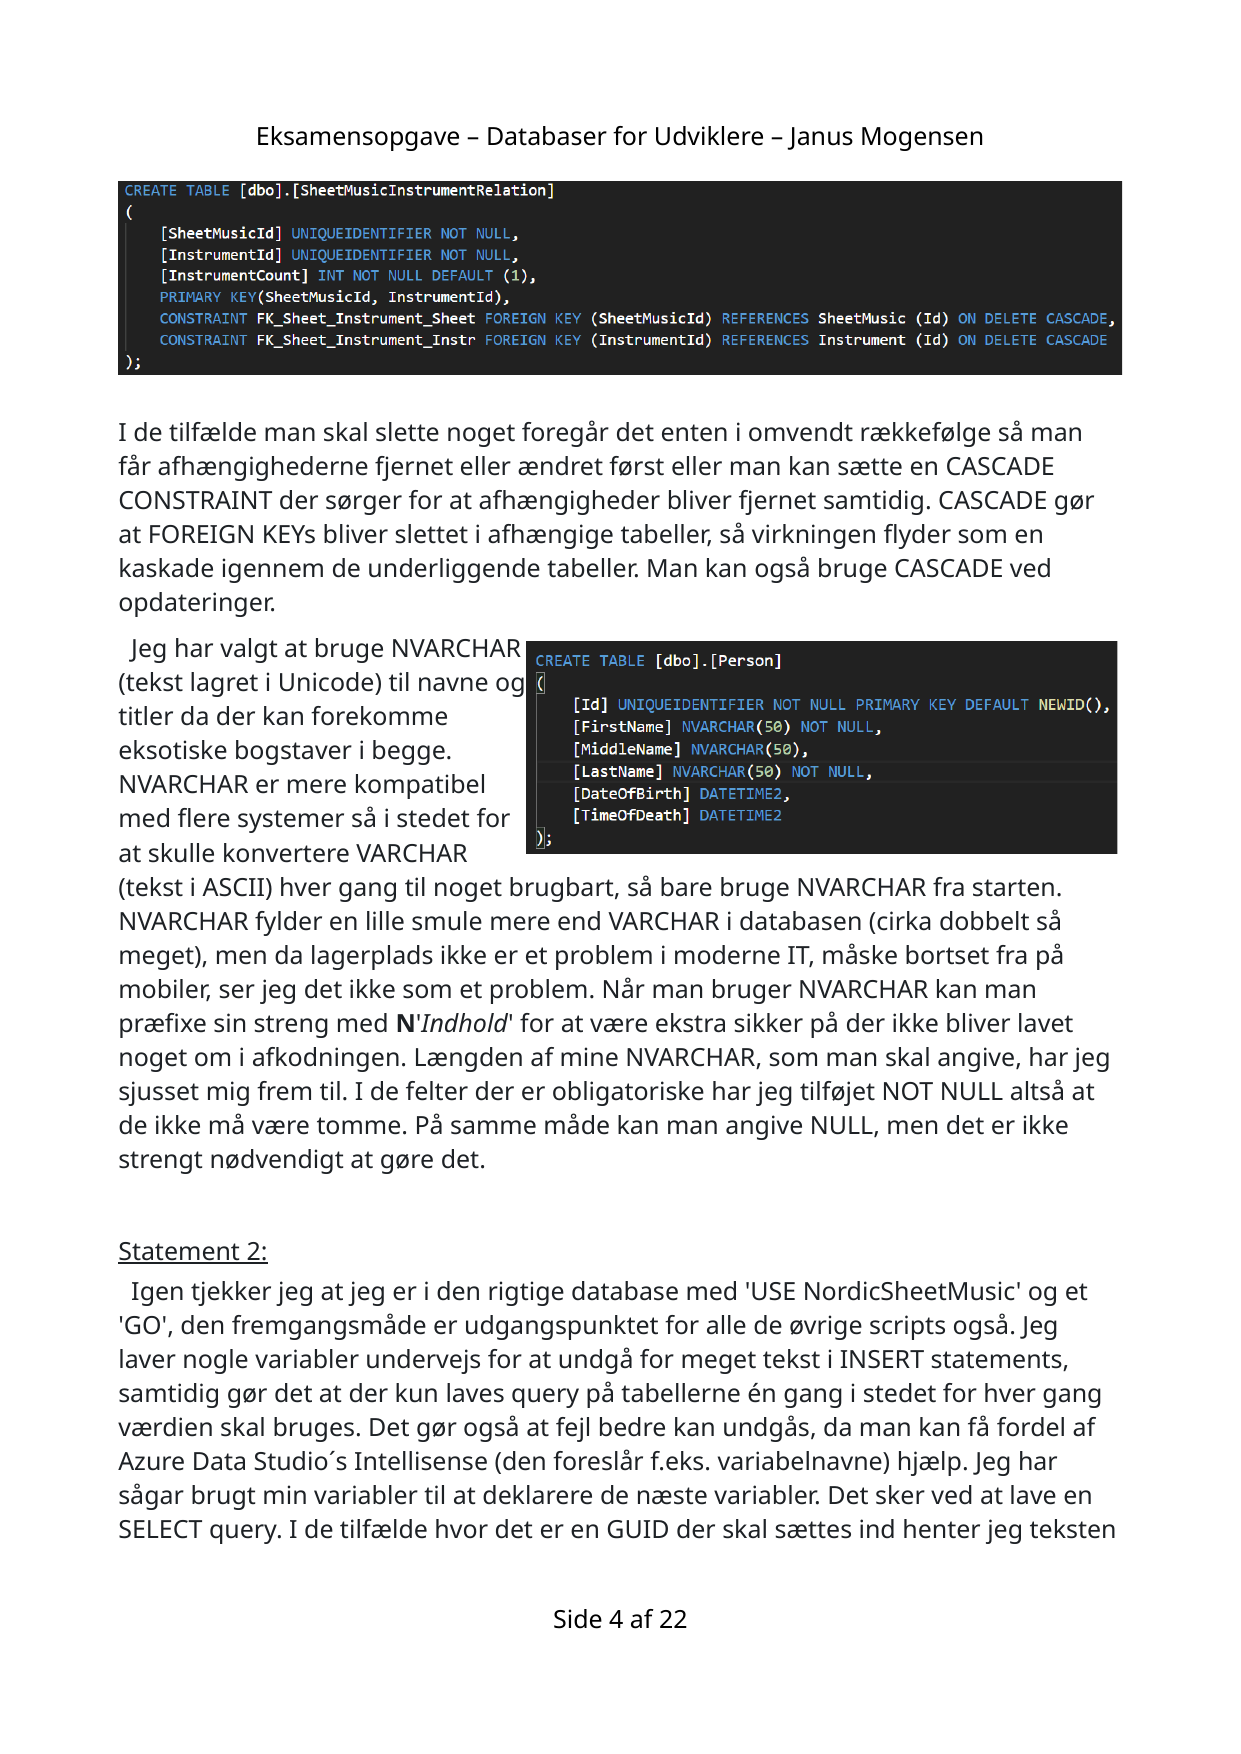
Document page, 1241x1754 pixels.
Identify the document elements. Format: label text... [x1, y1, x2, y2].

text Igen tjekker jeg at jeg er i den rigtige database med 'USE NordicSheetMusic' og et 'GO', den fremgangsmåde er udgangspunktet for alle de øvrige scripts også. Jeg laver nogle variabler undervejs for at undgå for meget tekst i INSERT statements, samtidig gør det at der kun laves query på tabellerne én gang i stedet for hver gang værdien skal bruges. Det gør også at fejl bedre kan undgås, da man kan få fordel af Azure Data Studio´s Intellisense (den foreslår f.eks. variabelnavne) hjælp. Jeg har sågar brugt min variabler til at deklarere de næste variabler. Det sker ved at lave en SELECT query. I de tilfælde hvor det er en GUID der skal sættes ind henter jeg teksten [118, 1273, 1122, 1546]
picture [118, 181, 1123, 375]
picture [526, 641, 1118, 854]
text I de tilfælde man skal slette noget foregår det enten i omvendt rækkefølge så man får afhængighederne fjernet eller ændret først eller man kan sætte en CASCADE CONSTRAINT der sørger for at afhængigheder bliver fjernet samtidig. CASCADE gør at FOREIGN KEYs bliver slettet i afhængige tabeller, så virkningen flyder som en kaskade igennem de underliggende tabeller. Man kan også bruge CASCADE ved opdateringer. [118, 415, 1122, 619]
text Statement 2: [118, 1233, 1122, 1267]
text Jeg har valgt at bruge NVARCHAR (tekst lagret i Unicode) til navne og titler da der kan forekomme eksotiske bogstaver i begge. NVARCHAR er mere kompatibel med flere systemer så i stedet for at skulle konvertere VARCHAR (tekst i ASCII) hver gang til noget brugbart, så bare bruge NVARCHAR fra starten. NVARCHAR fylder en lille smule mere end VARCHAR i databasen (cirka dobbelt så meget), men da lagerplads ikke er et problem i moderne IT, måske bortset fra på mobiler, ser jeg det ikke som et problem. Når man bruger NVARCHAR kan man præfixe sin streng med N'Indhold' for at være ekstra sikker på der ikke bliver lavet noget om i afkodningen. Længden af mine NVARCHAR, som man skal angive, har jeg sjusset mig frem til. I de felter der er obligatoriske har jeg tilføjet NOT NULL altså at de ikke må være tomme. På samme måde kan man angive NULL, men det er ikke strengt nødvendigt at gøre det. [118, 631, 1122, 1176]
